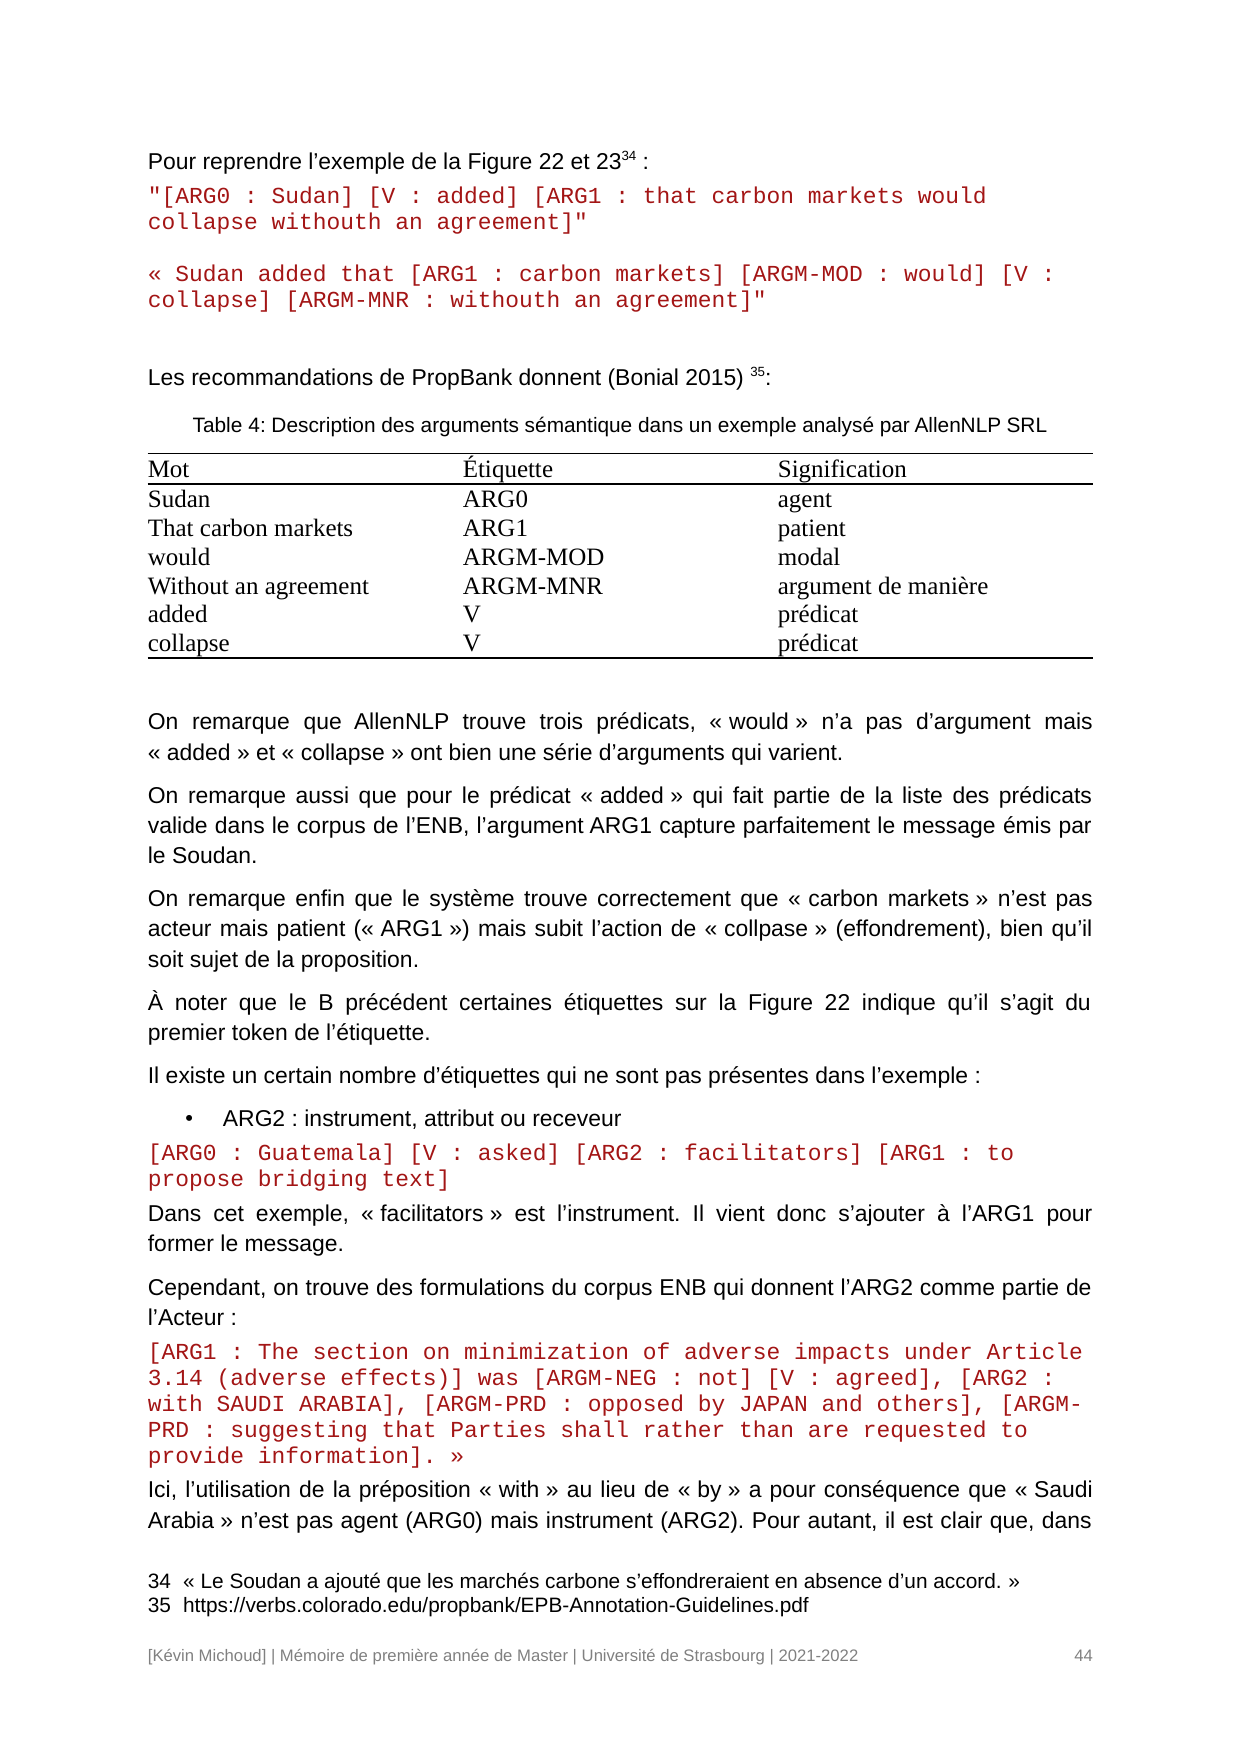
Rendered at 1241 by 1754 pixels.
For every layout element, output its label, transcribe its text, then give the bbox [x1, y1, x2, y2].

table_cell ARG1 [463, 513, 778, 542]
text On remarque aussi que pour le prédicat « added » qui fait partie de la liste des prédicats valide dans le corpus de l’ENB, l’argument ARG1 capture parfaitement le message émis par le Soudan. [148, 782, 1093, 868]
table_cell V [463, 600, 778, 628]
text « Sudan added that [ARG1 : carbon markets] [ARGM-MOD : would] [V : collapse] [ARGM-MNR : withouth an agreement]" [148, 262, 1093, 314]
table_cell That carbon markets [148, 513, 463, 542]
table_cell ARG0 [463, 485, 778, 513]
text « Le Soudan a ajouté que les marchés carbone s’effondreraient en absence d’un accord. » [148, 1569, 1093, 1593]
text https://verbs.colorado.edu/propbank/EPB-Annotation-Guidelines.pdf [148, 1593, 1093, 1617]
table_header Étiquette [463, 454, 778, 483]
text Pour reprendre l’exemple de la Figure 22 et 23 : [148, 148, 1093, 174]
text À noter que le B précédent certaines étiquettes sur la Figure 22 indique qu’il s’agit du premier token de l’étiquette. [148, 989, 1093, 1045]
table_header Mot [148, 454, 463, 483]
table_cell patient [778, 513, 1093, 542]
text Dans cet exemple, « facilitators » est l’instrument. Il vient donc s’ajouter à l’ARG1 pour former le message. [148, 1200, 1093, 1257]
text Les recommandations de PropBank donnent (Bonial 2015) : [148, 363, 1093, 390]
text On remarque que AllenNLP trouve trois prédicats, « would » n’a pas d’argument mais « added » et « collapse » ont bien une série d’arguments qui varient. [148, 708, 1093, 765]
table_cell added [148, 600, 463, 628]
list ARG2 : instrument, attribut ou receveur [185, 1105, 1093, 1131]
table_cell ARGM-MOD [463, 542, 778, 571]
text Il existe un certain nombre d’étiquettes qui ne sont pas présentes dans l’exemple : [148, 1062, 1093, 1088]
table_cell ARGM-MNR [463, 571, 778, 599]
text Table 4: Description des arguments sémantique dans un exemple analysé par AllenNLP SRL [148, 413, 1093, 437]
text [ARG0 : Guatemala] [V : asked] [ARG2 : facilitators] [ARG1 : to propose bridging text] [148, 1142, 1093, 1194]
text Cependant, on trouve des formulations du corpus ENB qui donnent l’ARG2 comme partie de l’Acteur : [148, 1273, 1093, 1330]
table_cell modal [778, 542, 1093, 571]
table_cell prédicat [778, 628, 1093, 657]
text On remarque enfin que le système trouve correctement que « carbon markets » n’est pas acteur mais patient (« ARG1 ») mais subit l’action de « collpase » (effondrement), bien qu’il soit sujet de la proposition. [148, 885, 1093, 972]
table_cell collapse [148, 628, 463, 657]
text [ARG1 : The section on minimization of adverse impacts under Article 3.14 (adverse effects)] was [ARGM-NEG : not] [V : agreed], [ARG2 : with SAUDI ARABIA], [ARGM-PRD : opposed by JAPAN and others], [ARGM-PRD : suggesting that Parties shall rather than are requested to provide information]. » [148, 1340, 1093, 1470]
table_header Signification [778, 454, 1093, 483]
text "[ARG0 : Sudan] [V : added] [ARG1 : that carbon markets would collapse withouth an agreement]" [148, 184, 1093, 236]
table_cell prédicat [778, 600, 1093, 628]
table_cell V [463, 628, 778, 657]
table_cell agent [778, 485, 1093, 513]
table_cell argument de manière [778, 571, 1093, 599]
table_cell Without an agreement [148, 571, 463, 599]
text Ici, l’utilisation de la préposition « with » au lieu de « by » a pour conséquence que « Saudi Arabia » n’est pas agent (ARG0) mais instrument (ARG2). Pour autant, il est clair que, dans [148, 1476, 1093, 1533]
table_cell Sudan [148, 485, 463, 513]
table_cell would [148, 542, 463, 571]
